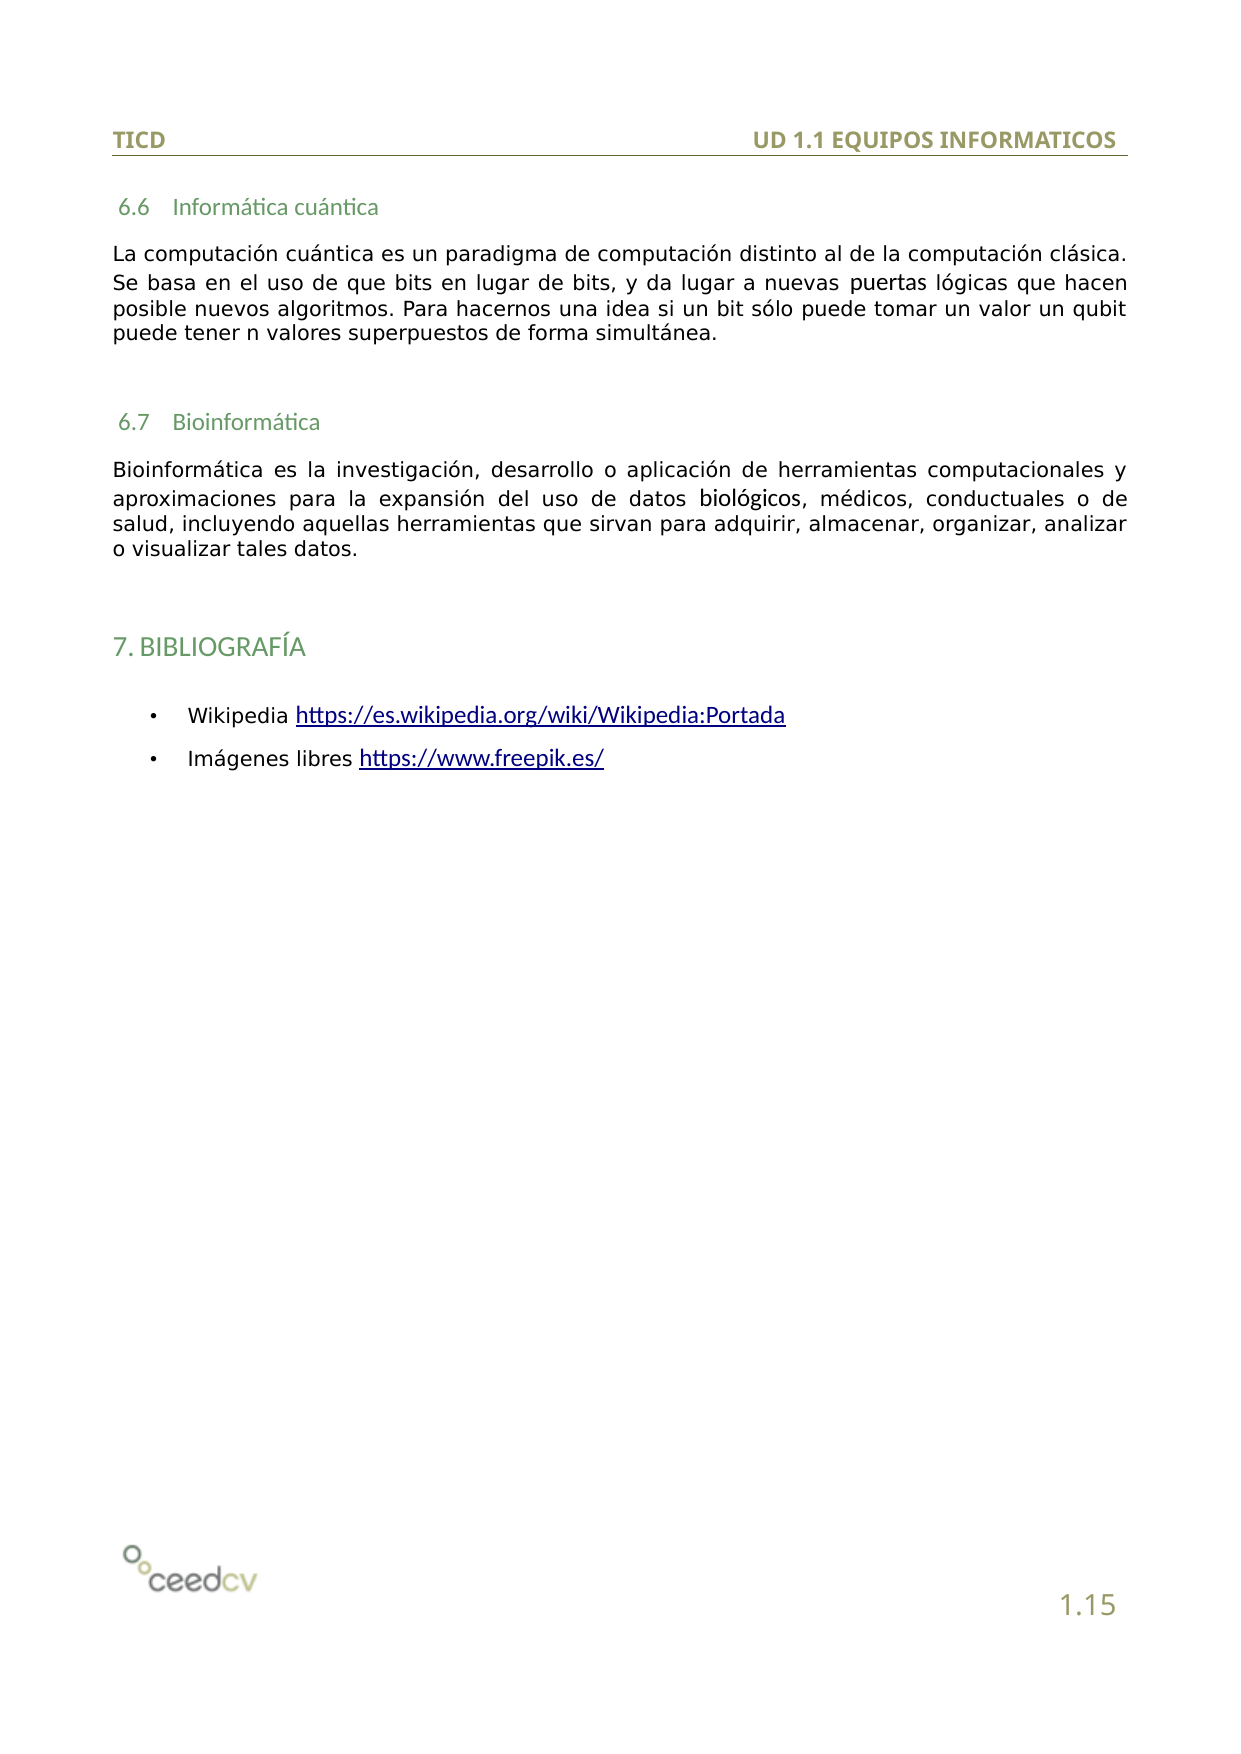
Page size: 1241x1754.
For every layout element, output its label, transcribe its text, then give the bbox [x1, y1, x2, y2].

subtitle BIBLIOGRAFÍA [112, 628, 1128, 663]
subtitle Informática cuántica [112, 191, 1128, 221]
list Wikipedia https://es.wikipedia.org/wiki/Wikipedia:Portada [150, 699, 1128, 730]
text La computación cuántica es un paradigma de computación distinto al de la computación clásica. Se basa en el uso de que bits en lugar de bits, y da lugar a nuevas puertas lógicas que hacen posible nuevos algoritmos. Para hacernos una idea si un bit sólo puede tomar un valor un qubit puede tener n valores superpuestos de forma simultánea. [112, 242, 1128, 345]
picture [117, 1539, 268, 1607]
text Bioinformática es la investigación, desarrollo o aplicación de herramientas computacionales y aproximaciones para la expansión del uso de datos biológicos, médicos, conductuales o de salud, incluyendo aquellas herramientas que sirvan para adquirir, almacenar, organizar, analizar o visualizar tales datos. [112, 458, 1128, 561]
subtitle Bioinformática [112, 406, 1128, 437]
list Imágenes libres https://www.freepik.es/ [150, 742, 1128, 772]
